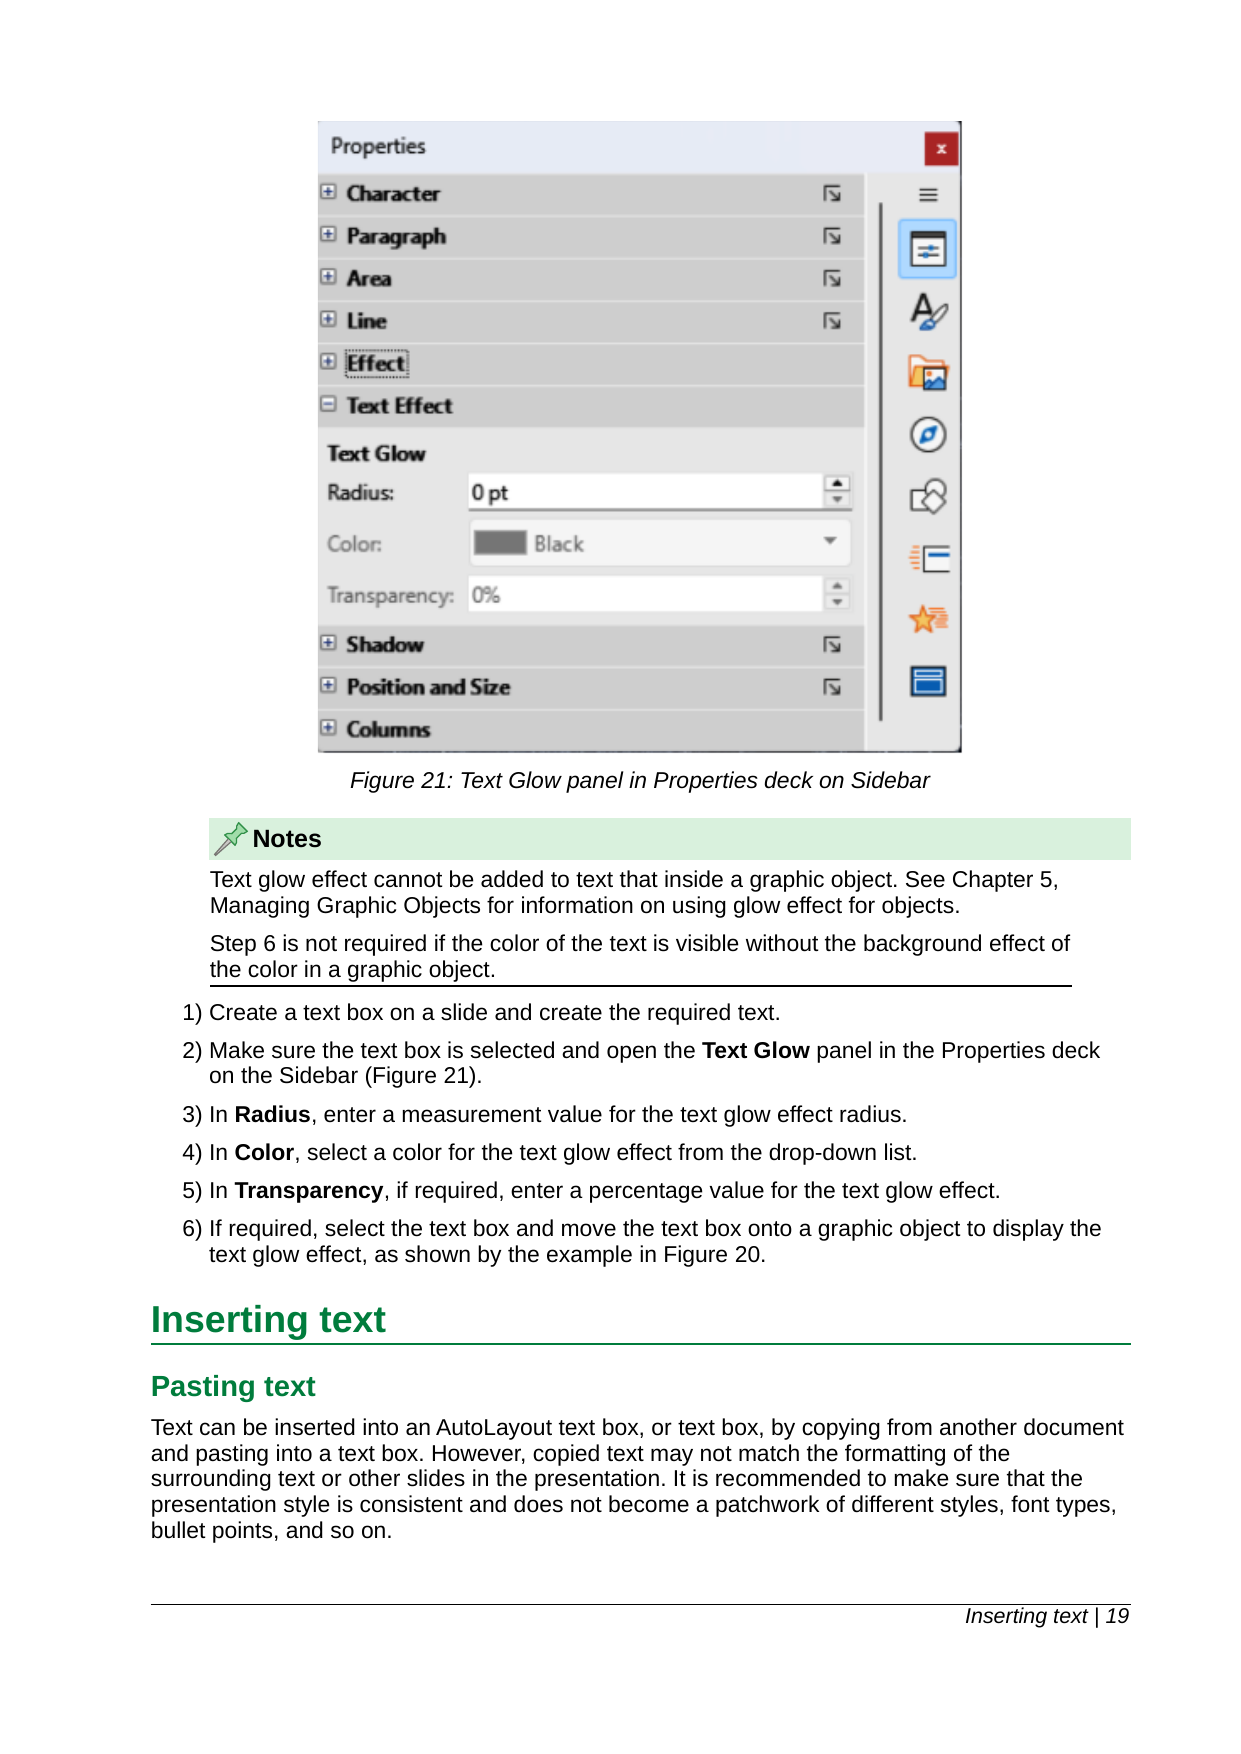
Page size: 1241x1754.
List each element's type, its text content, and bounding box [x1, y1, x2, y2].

text Text can be inserted into an AutoLayout text box, or text box, by copying from another document and pasting into a text box. However, copied text may not match the formatting of the surrounding text or other slides in the presentation. It is recommended to make sure that the presentation style is consistent and does not become a patchwork of different styles, font types, bullet points, and so on. [151, 1415, 1131, 1543]
list In Color, select a color for the text glow effect from the drop-down list. [194, 1139, 1131, 1165]
text Figure 21: Text Glow panel in Properties deck on Sidebar [318, 767, 964, 793]
list Create a text box on a slide and create the required text. [194, 999, 1131, 1025]
list If required, select the text box and move the text box onto a graphic object to display the text glow effect, as shown by the example in Figure 20. [194, 1216, 1131, 1267]
list Make sure the text box is selected and open the Text Glow panel in the Properties deck on the Sidebar (Figure 21). [194, 1037, 1131, 1089]
list In Transparency, if required, enter a percentage value for the text glow effect. [194, 1177, 1131, 1203]
text Text glow effect cannot be added to text that inside a graphic object. See Chapter 5, Managing Graphic Objects for information on using glow effect for objects. [209, 867, 1072, 918]
subtitle Notes [252, 818, 1131, 860]
text Step 6 is not required if the color of the text is visible without the background effect of the color in a graphic object. [209, 931, 1072, 987]
picture [317, 121, 964, 755]
list In Radius, enter a measurement value for the text glow effect radius. [194, 1101, 1131, 1127]
subtitle Pasting text [151, 1370, 1131, 1402]
subtitle Inserting text [151, 1298, 1131, 1343]
